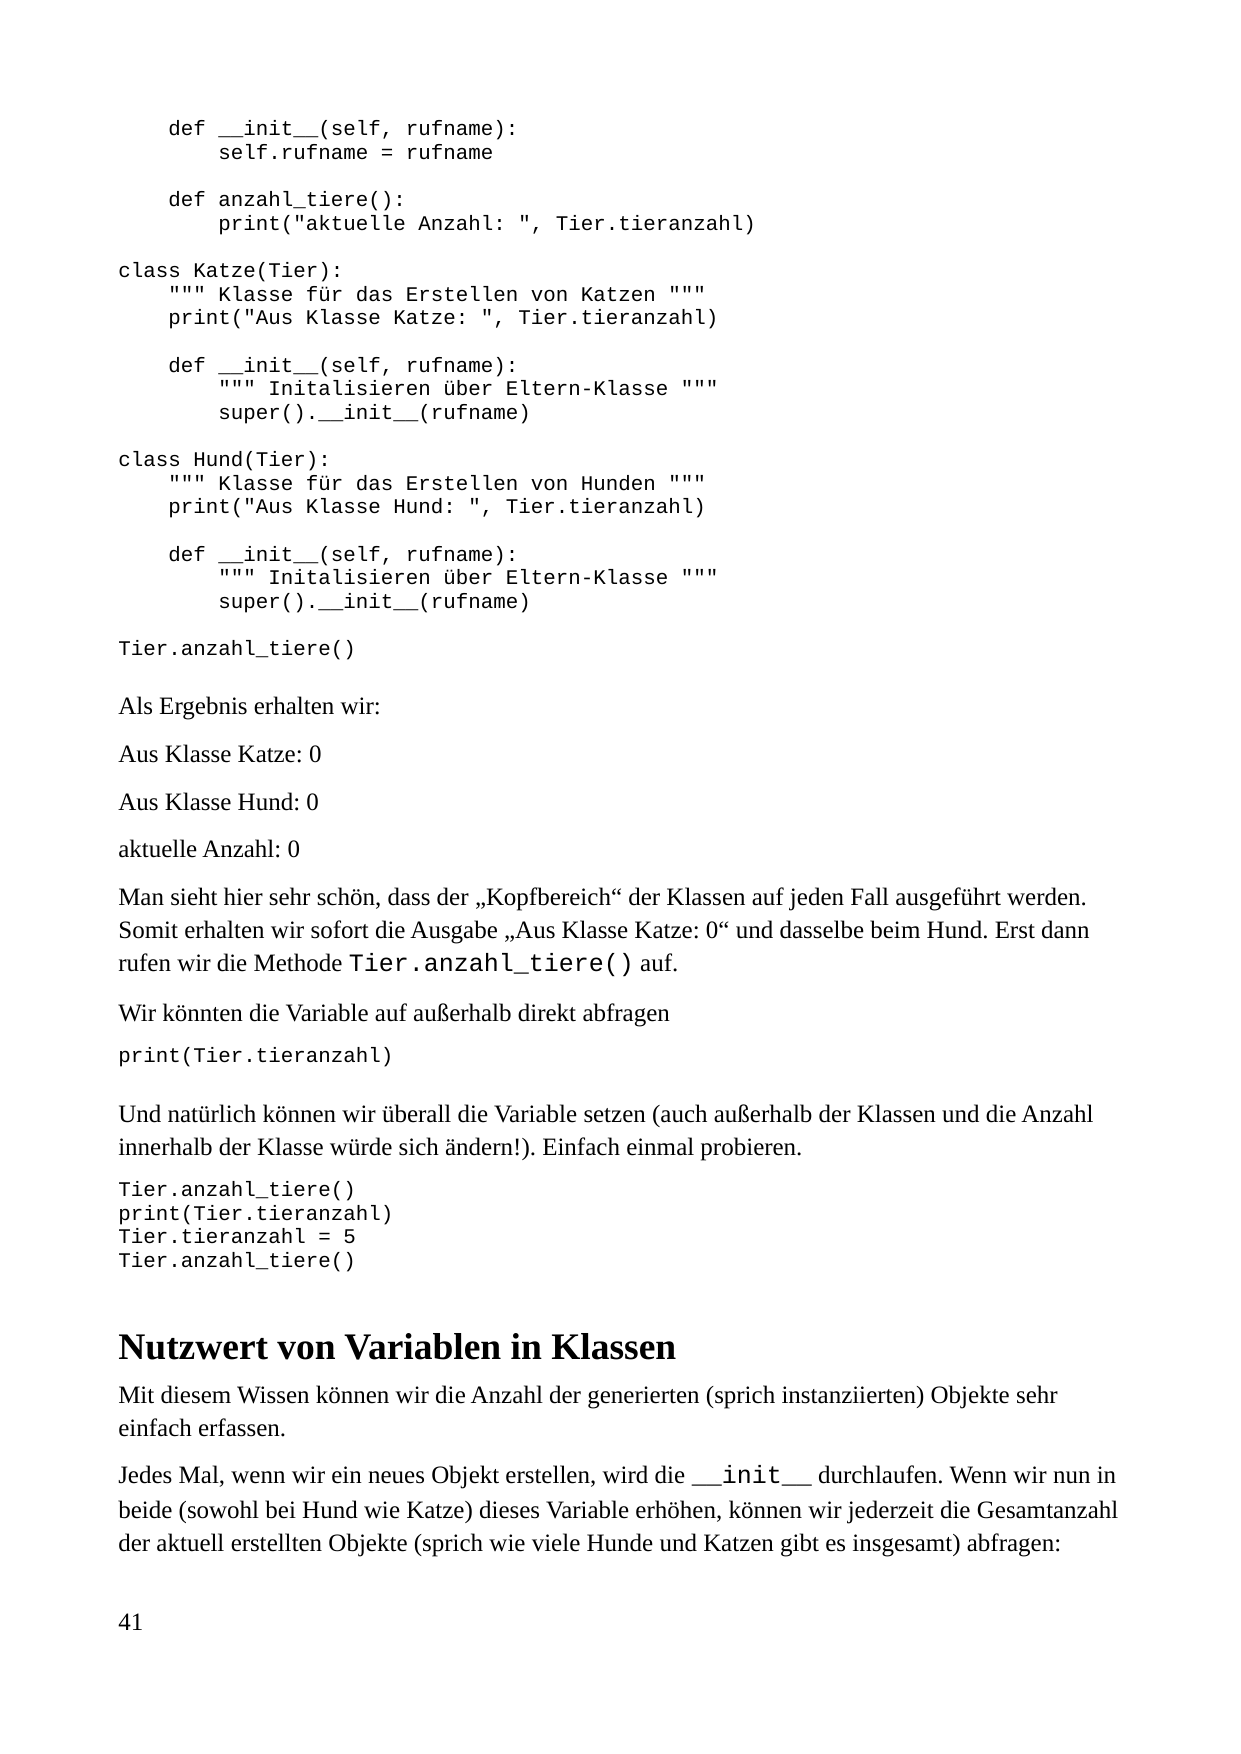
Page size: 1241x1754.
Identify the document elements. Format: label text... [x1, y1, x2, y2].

text Jedes Mal, wenn wir ein neues Objekt erstellen, wird die __init__ durchlaufen. Wenn wir nun in beide (sowohl bei Hund wie Katze) dieses Variable erhöhen, können wir jederzeit die Gesamtanzahl der aktuell erstellten Objekte (sprich wie viele Hunde und Katzen gibt es insgesamt) abfragen: [118, 1460, 1122, 1557]
text def __init__(self, rufname): [118, 354, 1122, 378]
text Tier.anzahl_tiere() [118, 1250, 1122, 1274]
text print(Tier.tieranzahl) [118, 1203, 1122, 1227]
text Und natürlich können wir überall die Variable setzen (auch außerhalb der Klassen und die Anzahl innerhalb der Klasse würde sich ändern!). Einfach einmal probieren. [118, 1099, 1122, 1160]
text super().__init__(rufname) [118, 591, 1122, 615]
text """ Initalisieren über Eltern-Klasse """ [118, 567, 1122, 591]
text Wir könnten die Variable auf außerhalb direkt abfragen [118, 998, 1122, 1027]
text Aus Klasse Hund: 0 [118, 787, 1122, 815]
text print("Aus Klasse Katze: ", Tier.tieranzahl) [118, 307, 1122, 331]
text class Katze(Tier): [118, 260, 1122, 284]
text Tier.anzahl_tiere() [118, 1179, 1122, 1203]
text aktuelle Anzahl: 0 [118, 834, 1122, 863]
text """ Klasse für das Erstellen von Hunden """ [118, 473, 1122, 496]
text Man sieht hier sehr schön, dass der „Kopfbereich“ der Klassen auf jeden Fall ausgeführt werden. Somit erhalten wir sofort die Ausgabe „Aus Klasse Katze: 0“ und dasselbe beim Hund. Erst dann rufen wir die Methode Tier.anzahl_tiere() auf. [118, 882, 1122, 979]
text """ Klasse für das Erstellen von Katzen """ [118, 284, 1122, 307]
text """ Initalisieren über Eltern-Klasse """ [118, 378, 1122, 402]
text def anzahl_tiere(): [118, 189, 1122, 213]
text print("aktuelle Anzahl: ", Tier.tieranzahl) [118, 213, 1122, 236]
text def __init__(self, rufname): [118, 544, 1122, 567]
text super().__init__(rufname) [118, 402, 1122, 426]
text self.rufname = rufname [118, 142, 1122, 165]
text Als Ergebnis erhalten wir: [118, 691, 1122, 720]
text print(Tier.tieranzahl) [118, 1046, 1122, 1069]
subtitle Nutzwert von Variablen in Klassen [118, 1324, 1122, 1367]
text Mit diesem Wissen können wir die Anzahl der generierten (sprich instanziierten) Objekte sehr einfach erfassen. [118, 1380, 1122, 1442]
text Tier.anzahl_tiere() [118, 638, 1122, 662]
text Aus Klasse Katze: 0 [118, 739, 1122, 768]
text print("Aus Klasse Hund: ", Tier.tieranzahl) [118, 496, 1122, 520]
text class Hund(Tier): [118, 449, 1122, 473]
text def __init__(self, rufname): [118, 118, 1122, 142]
text Tier.tieranzahl = 5 [118, 1227, 1122, 1250]
